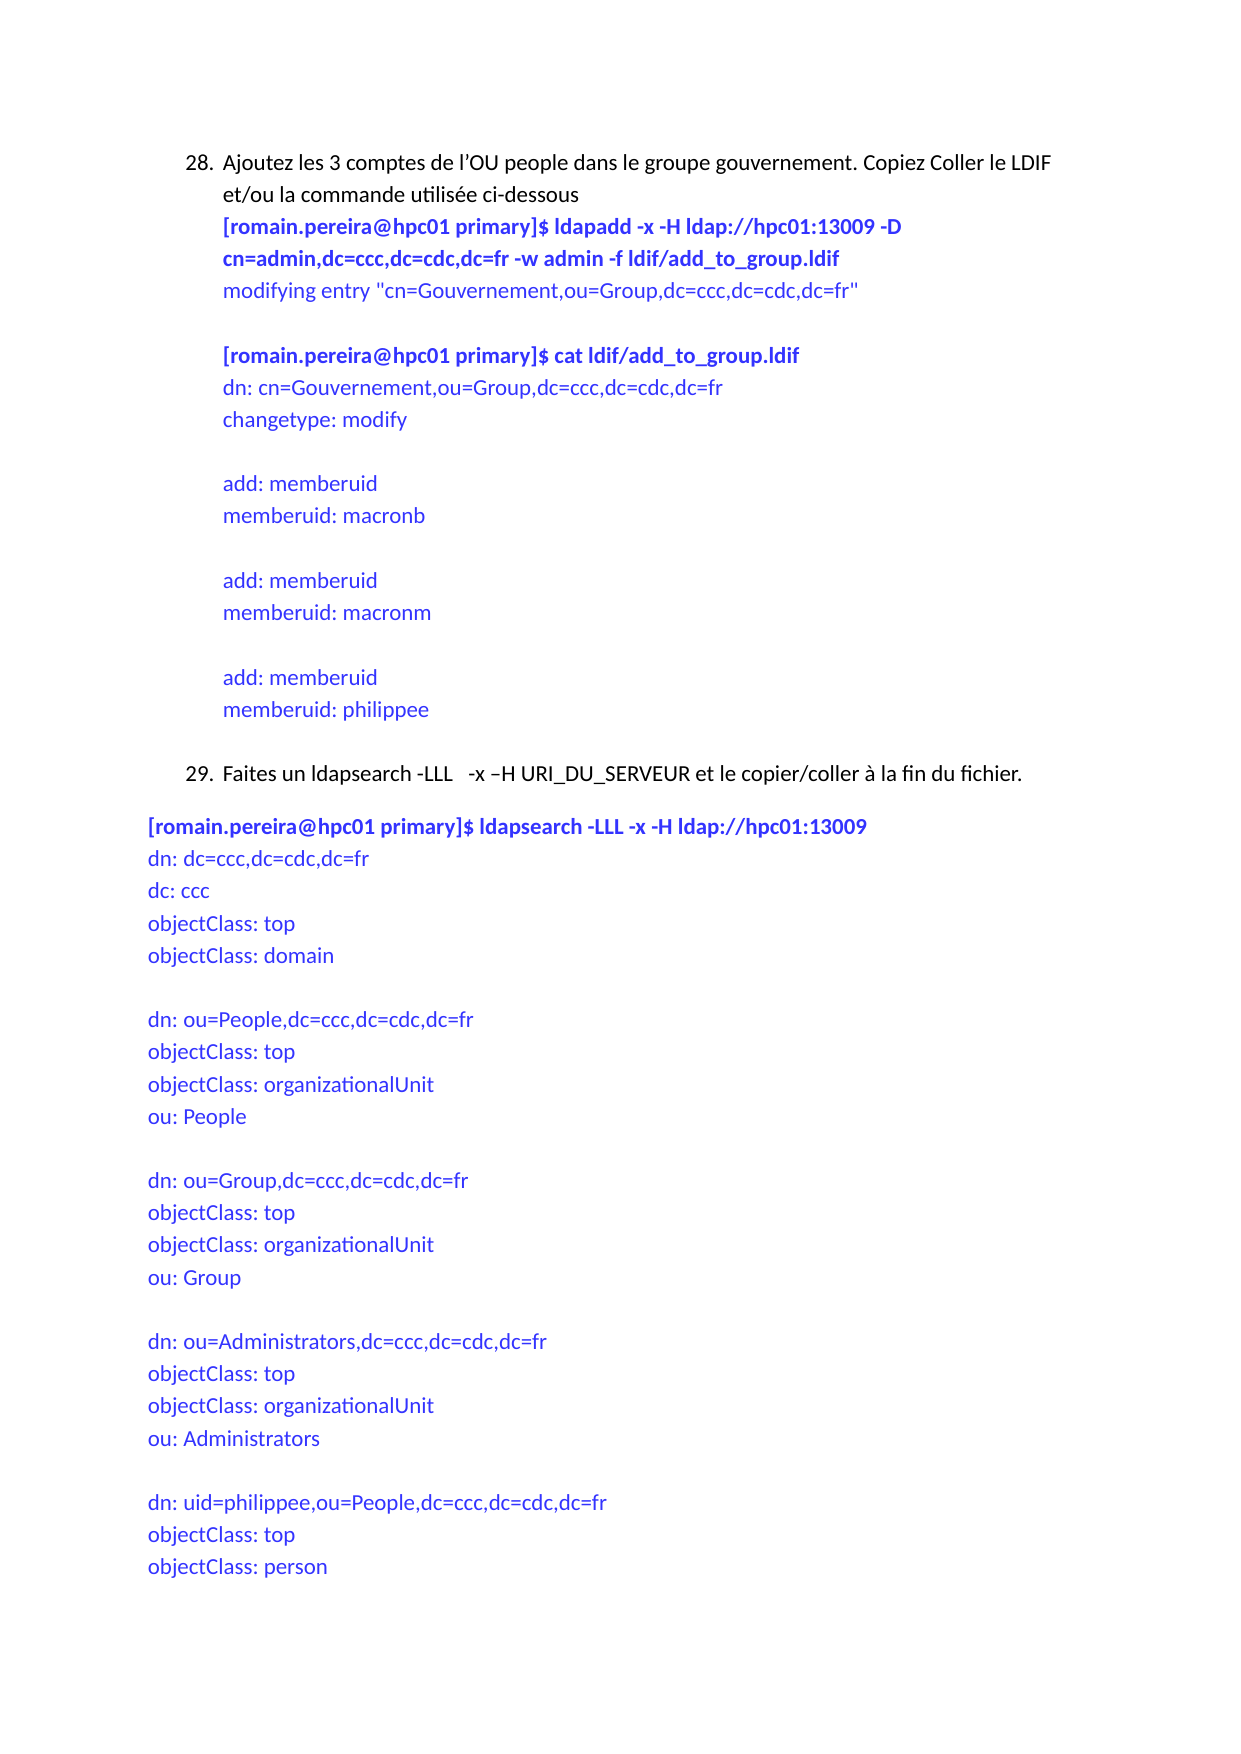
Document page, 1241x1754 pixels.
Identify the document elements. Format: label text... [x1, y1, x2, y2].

text objectClass: domain [148, 941, 1093, 969]
text objectClass: top [148, 1198, 1093, 1226]
list [romain.pereira@hpc01 primary]$ cat ldif/add_to_group.ldif [185, 341, 1093, 369]
list Faites un ldapsearch -LLL -x –H URI_DU_SERVEUR et le copier/coller à la fin du fichier. [185, 759, 1093, 787]
text ou: Administrators [148, 1424, 1093, 1452]
text objectClass: top [148, 1520, 1093, 1548]
list changetype: modify [185, 405, 1093, 433]
text dn: ou=People,dc=ccc,dc=cdc,dc=fr [148, 1005, 1093, 1033]
text objectClass: top [148, 1037, 1093, 1066]
text dn: ou=Administrators,dc=ccc,dc=cdc,dc=fr [148, 1327, 1093, 1355]
text [romain.pereira@hpc01 primary]$ ldapsearch -LLL -x -H ldap://hpc01:13009 [148, 812, 1093, 840]
text objectClass: organizationalUnit [148, 1231, 1093, 1259]
text objectClass: top [148, 1359, 1093, 1387]
list dn: cn=Gouvernement,ou=Group,dc=ccc,dc=cdc,dc=fr [185, 373, 1093, 401]
text objectClass: organizationalUnit [148, 1070, 1093, 1098]
text dn: ou=Group,dc=ccc,dc=cdc,dc=fr [148, 1166, 1093, 1194]
list add: memberuid [185, 566, 1093, 594]
list Ajoutez les 3 comptes de l’OU people dans le groupe gouvernement. Copiez Coller le LDIF et/ou la commande utilisée ci-dessous [185, 148, 1093, 208]
list memberuid: macronm [185, 598, 1093, 626]
list memberuid: philippee [185, 695, 1093, 723]
list [romain.pereira@hpc01 primary]$ ldapadd -x -H ldap://hpc01:13009 -D cn=admin,dc=ccc,dc=cdc,dc=fr -w admin -f ldif/add_to_group.ldif [185, 212, 1093, 272]
list memberuid: macronb [185, 502, 1093, 530]
list add: memberuid [185, 663, 1093, 691]
text dn: dc=ccc,dc=cdc,dc=fr [148, 844, 1093, 872]
text objectClass: person [148, 1552, 1093, 1581]
text dn: uid=philippee,ou=People,dc=ccc,dc=cdc,dc=fr [148, 1488, 1093, 1516]
text ou: People [148, 1102, 1093, 1130]
list add: memberuid [185, 469, 1093, 497]
text objectClass: organizationalUnit [148, 1392, 1093, 1419]
text dc: ccc [148, 877, 1093, 904]
list modifying entry "cn=Gouvernement,ou=Group,dc=ccc,dc=cdc,dc=fr" [185, 276, 1093, 304]
text ou: Group [148, 1263, 1093, 1291]
text objectClass: top [148, 909, 1093, 937]
